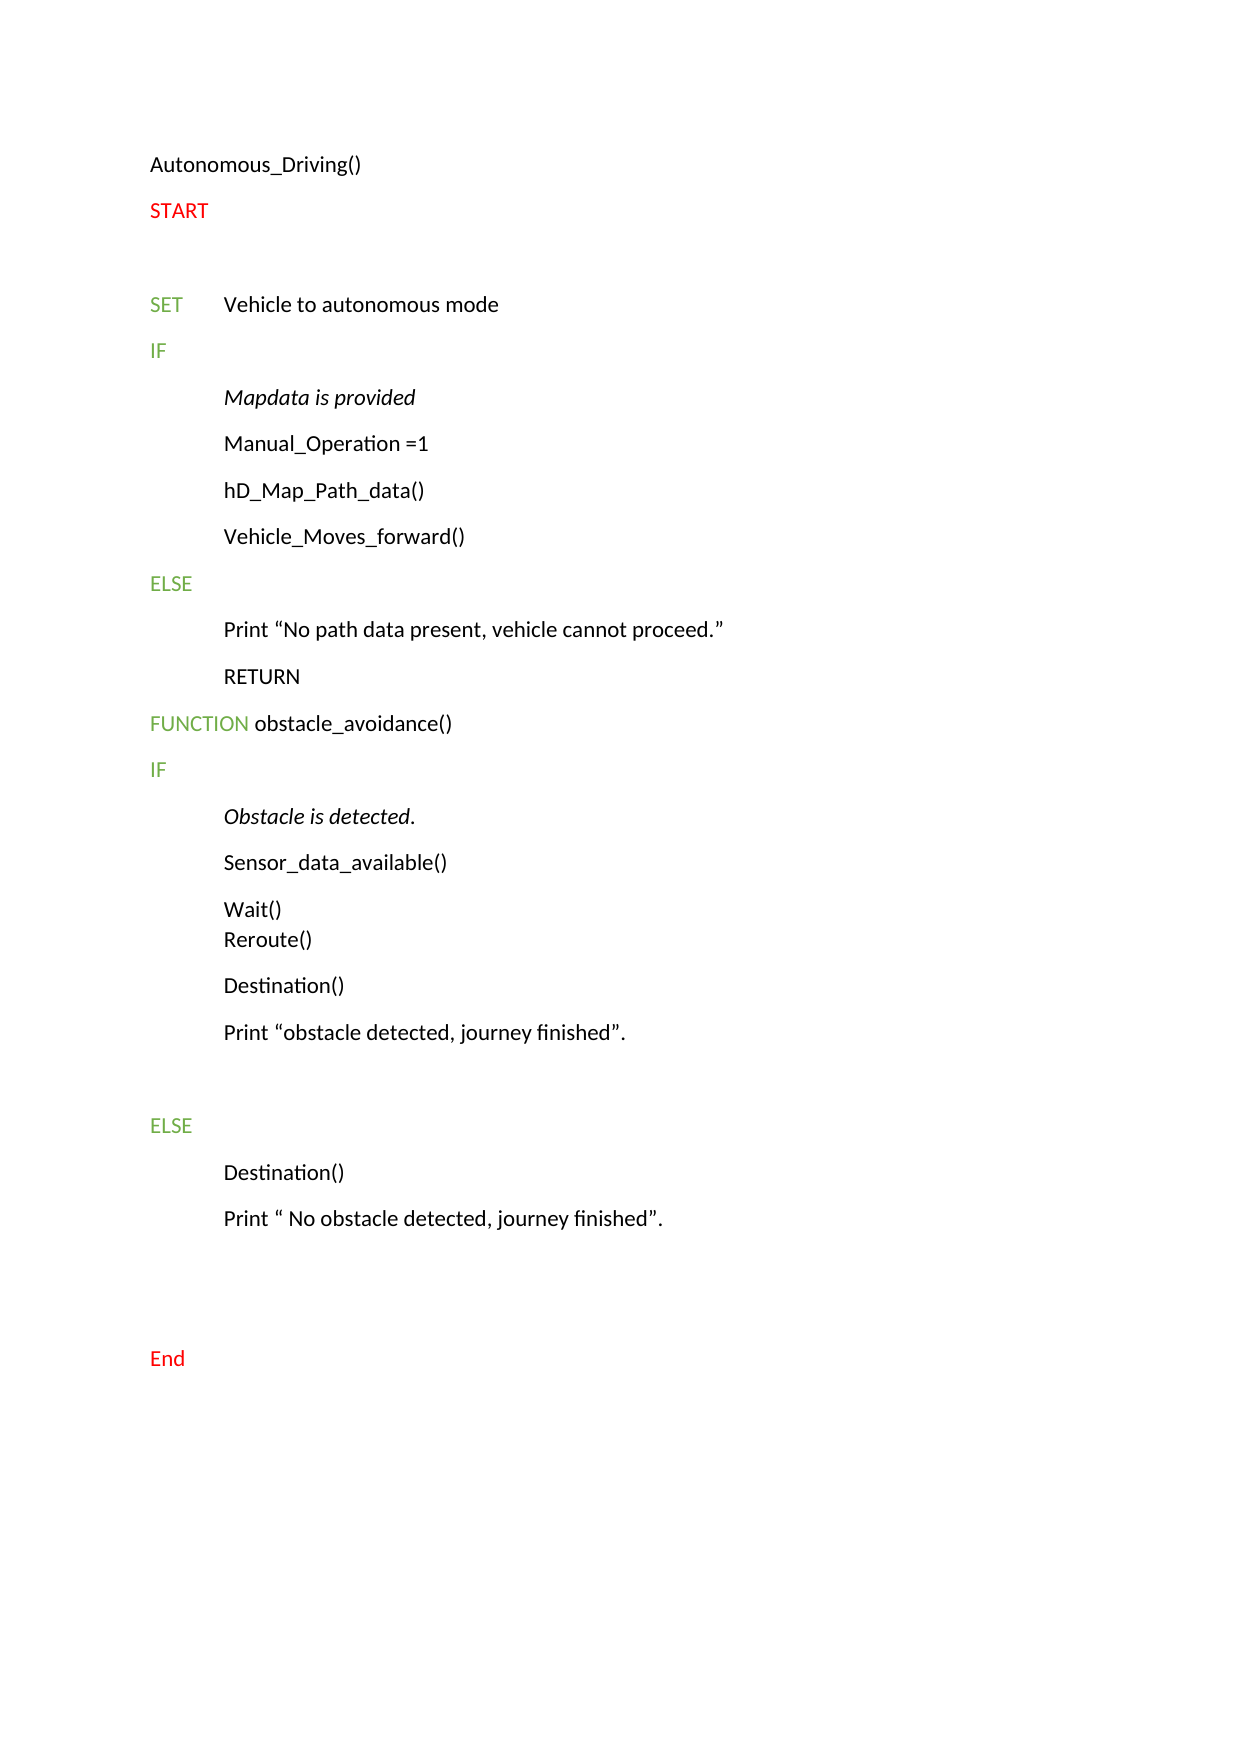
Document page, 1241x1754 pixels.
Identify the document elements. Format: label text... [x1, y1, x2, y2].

text End [150, 1344, 1090, 1372]
text Print “obstacle detected, journey finished”. [150, 1018, 1090, 1046]
text Mapdata is provided [150, 383, 1090, 411]
text Print “ No obstacle detected, journey finished”. [150, 1204, 1090, 1232]
text Destination() [150, 971, 1090, 999]
text START [150, 197, 1090, 224]
text FUNCTION obstacle_avoidance() [150, 709, 1090, 737]
text IF [150, 336, 1090, 364]
text Destination() [150, 1158, 1090, 1186]
text Vehicle_Moves_forward() [150, 522, 1090, 551]
text hD_Map_Path_data() [150, 476, 1090, 504]
text Sensor_data_available() [150, 848, 1090, 876]
text Autonomous_Driving() [150, 150, 1090, 178]
text Wait() Reroute() [150, 895, 1090, 953]
text ELSE [150, 1111, 1090, 1139]
text IF [150, 755, 1090, 783]
text SET Vehicle to autonomous mode [150, 290, 1090, 318]
text Print “No path data present, vehicle cannot proceed.” [150, 616, 1090, 644]
text Manual_Operation =1 [150, 429, 1090, 457]
text Obstacle is detected. [150, 802, 1090, 830]
text ELSE [150, 569, 1090, 597]
text RETURN [150, 662, 1090, 690]
